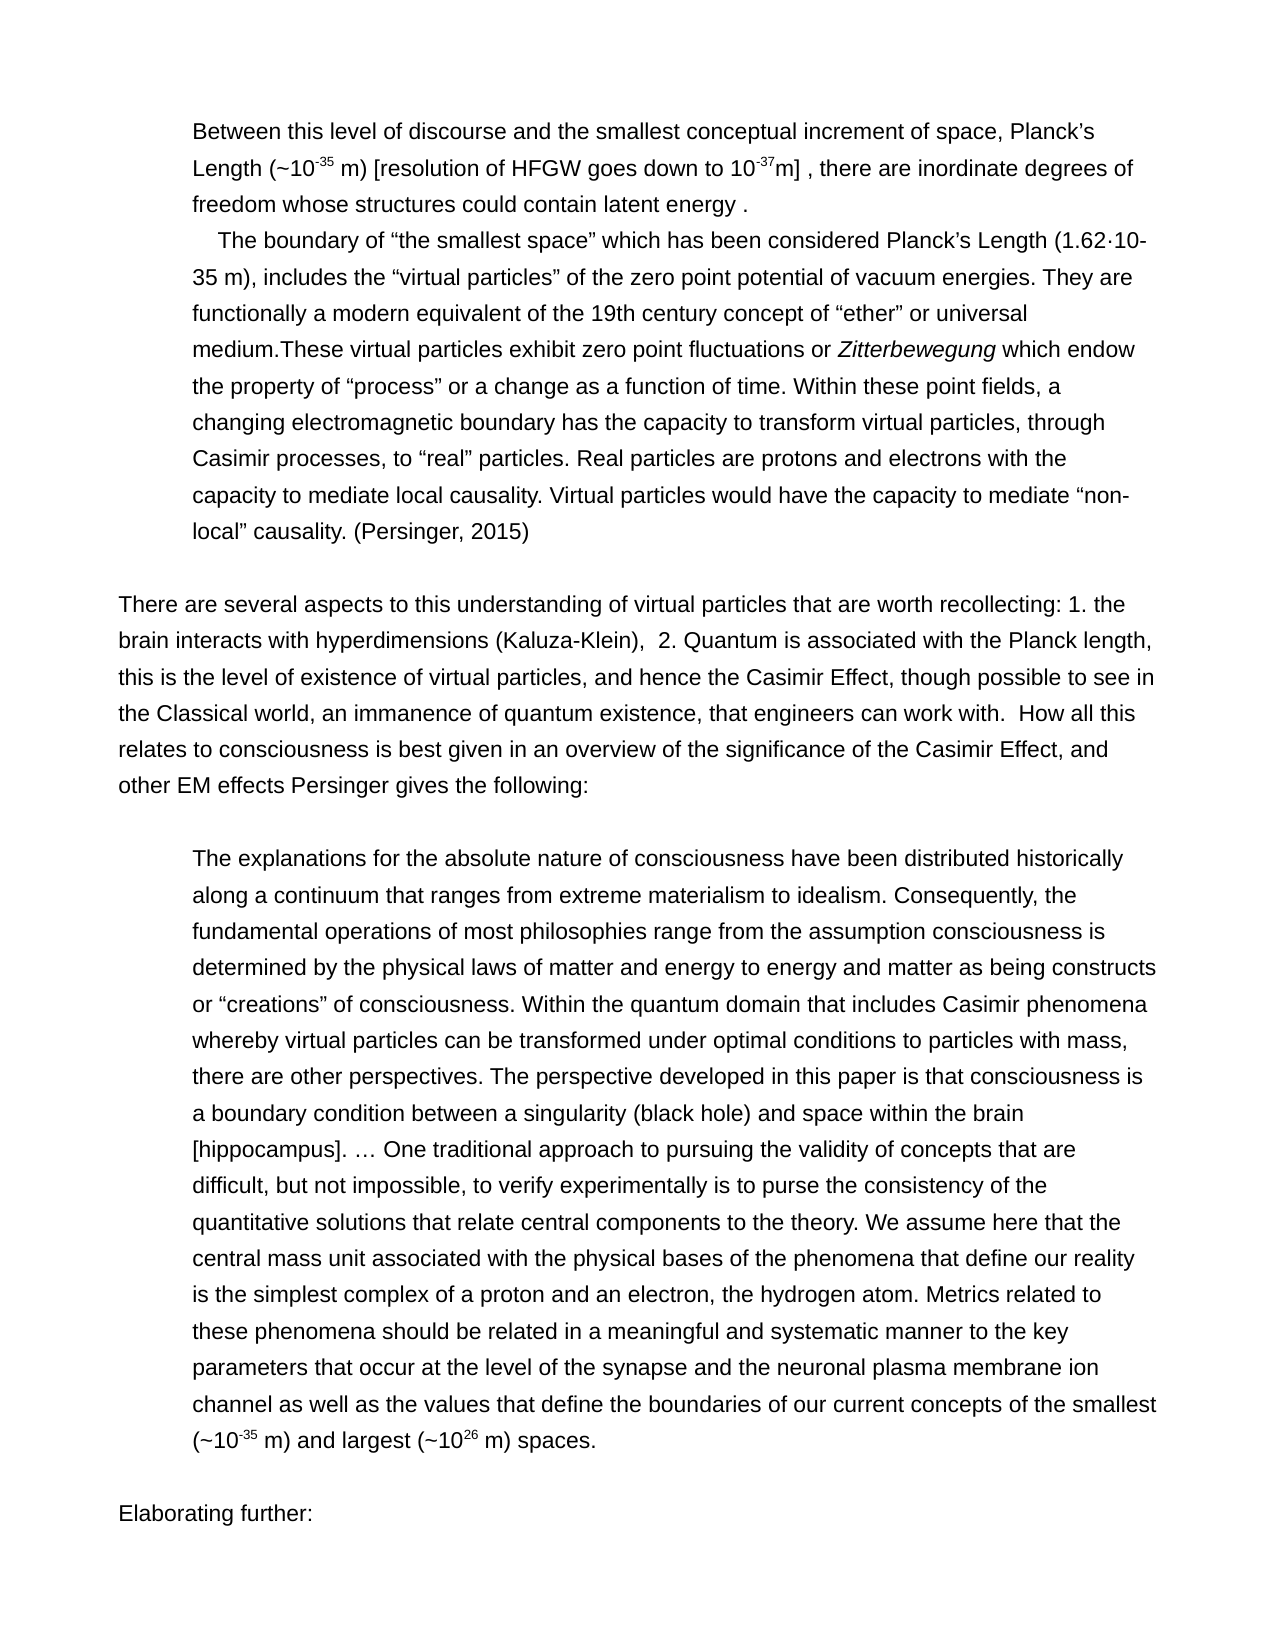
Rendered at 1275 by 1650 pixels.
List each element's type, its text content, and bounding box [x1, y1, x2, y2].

text The boundary of “the smallest space” which has been considered Planck’s Length (1.62·10-35 m), includes the “virtual particles” of the zero point potential of vacuum energies. They are functionally a modern equivalent of the 19th century concept of “ether” or universal medium.These virtual particles exhibit zero point fluctuations or Zitterbewegung which endow the property of “process” or a change as a function of time. Within these point fields, a changing electromagnetic boundary has the capacity to transform virtual particles, through Casimir processes, to “real” particles. Real particles are protons and electrons with the capacity to mediate local causality. Virtual particles would have the capacity to mediate “non-local” causality. (Persinger, 2015) [192, 227, 1157, 544]
text Between this level of discourse and the smallest conceptual increment of space, Planck’s Length (~10-35 m) [resolution of HFGW goes down to 10-37m] , there are inordinate degrees of freedom whose structures could contain latent energy . [192, 118, 1157, 217]
text The explanations for the absolute nature of consciousness have been distributed historically along a continuum that ranges from extreme materialism to idealism. Consequently, the fundamental operations of most philosophies range from the assumption consciousness is determined by the physical laws of matter and energy to energy and matter as being constructs or “creations” of consciousness. Within the quantum domain that includes Casimir phenomena whereby virtual particles can be transformed under optimal conditions to particles with mass, there are other perspectives. The perspective developed in this paper is that consciousness is a boundary condition between a singularity (black hole) and space within the brain [hippocampus]. … One traditional approach to pursuing the validity of concepts that are difficult, but not impossible, to verify experimentally is to purse the consistency of the quantitative solutions that relate central components to the theory. We assume here that the central mass unit associated with the physical bases of the phenomena that define our reality is the simplest complex of a proton and an electron, the hydrogen atom. Metrics related to these phenomena should be related in a meaningful and systematic manner to the key parameters that occur at the level of the synapse and the neuronal plasma membrane ion channel as well as the values that define the boundaries of our current concepts of the smallest (~10-35 m) and largest (~1026 m) spaces. [192, 845, 1157, 1453]
text Elaborating further: [118, 1499, 1157, 1526]
text There are several aspects to this understanding of virtual particles that are worth recollecting: 1. the brain interacts with hyperdimensions (Kaluza-Klein), 2. Quantum is associated with the Planck length, this is the level of existence of virtual particles, and hence the Casimir Effect, though possible to see in the Classical world, an immanence of quantum existence, that engineers can work with. How all this relates to consciousness is best given in an overview of the significance of the Casimir Effect, and other EM effects Persinger gives the following: [118, 591, 1157, 799]
